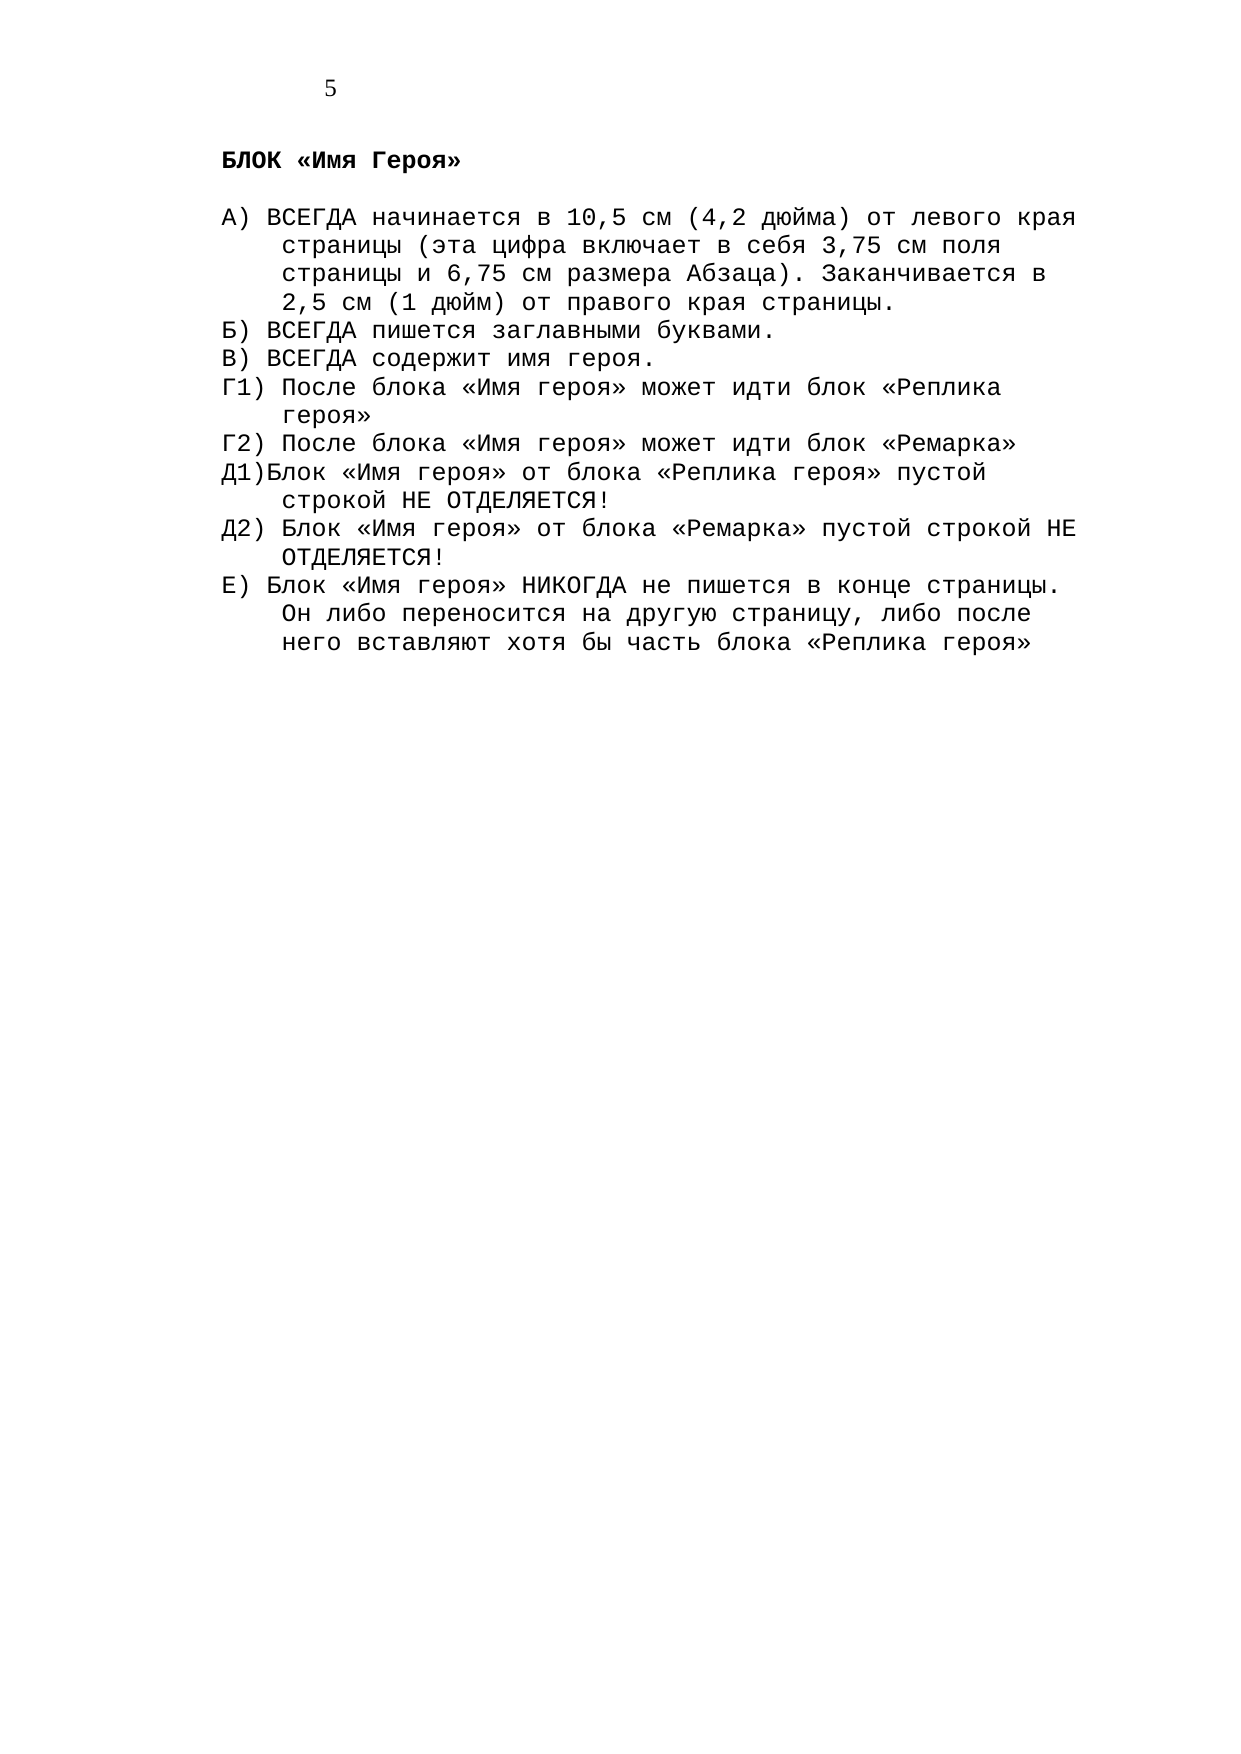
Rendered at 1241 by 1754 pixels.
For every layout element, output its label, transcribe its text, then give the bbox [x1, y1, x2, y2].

subtitle В) ВСЕГДА содержит имя героя. [221, 346, 1092, 374]
subtitle БЛОК «Имя Героя» [221, 148, 1092, 176]
subtitle Г2) После блока «Имя героя» может идти блок «Ремарка» [221, 431, 1092, 459]
subtitle Д2) Блок «Имя героя» от блока «Ремарка» пустой строкой НЕ ОТДЕЛЯЕТСЯ! [221, 516, 1092, 573]
subtitle Е) Блок «Имя героя» НИКОГДА не пишется в конце страницы. Он либо переносится на другую страницу, либо после него вставляют хотя бы часть блока «Реплика героя» [221, 573, 1092, 658]
subtitle А) ВСЕГДА начинается в 10,5 см (4,2 дюйма) от левого края страницы (эта цифра включает в себя 3,75 см поля страницы и 6,75 см размера Абзаца). Заканчивается в 2,5 см (1 дюйм) от правого края страницы. [221, 204, 1092, 318]
subtitle Г1) После блока «Имя героя» может идти блок «Реплика героя» [221, 374, 1092, 431]
subtitle Д1)Блок «Имя героя» от блока «Реплика героя» пустой строкой НЕ ОТДЕЛЯЕТСЯ! [221, 459, 1092, 516]
subtitle Б) ВСЕГДА пишется заглавными буквами. [221, 318, 1092, 346]
